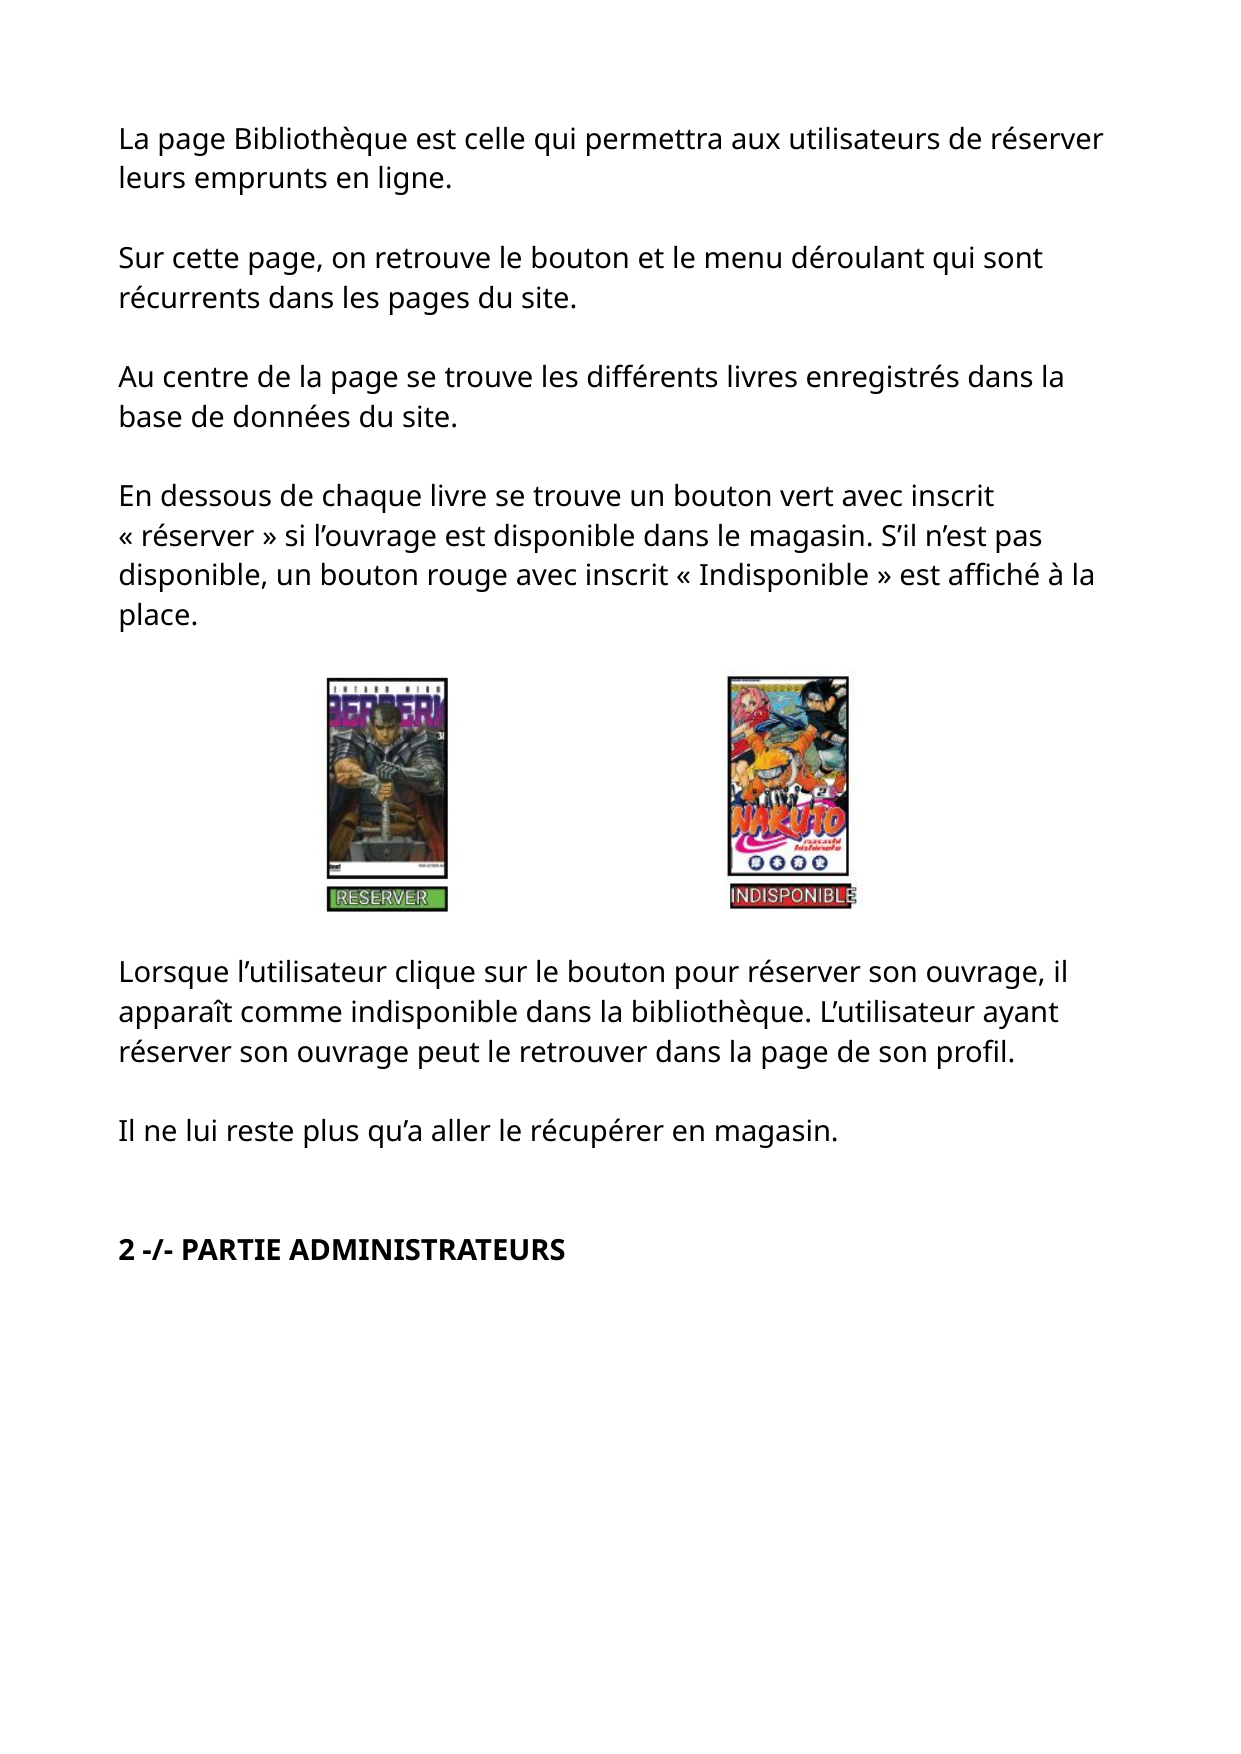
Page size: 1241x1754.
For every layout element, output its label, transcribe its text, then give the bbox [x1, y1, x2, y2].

text 2 -/- PARTIE ADMINISTRATEURS [118, 1229, 1122, 1269]
text Au centre de la page se trouve les différents livres enregistrés dans la base de données du site. [118, 356, 1122, 436]
picture [317, 668, 458, 918]
text La page Bibliothèque est celle qui permettra aux utilisateurs de réserver leurs emprunts en ligne. [118, 118, 1122, 197]
text Lorsque l’utilisateur clique sur le bouton pour réserver son ouvrage, il apparaît comme indisponible dans la bibliothèque. L’utilisateur ayant réserver son ouvrage peut le retrouver dans la page de son profil. [118, 952, 1122, 1071]
text En dessous de chaque livre se trouve un bouton vert avec inscrit « réserver » si l’ouvrage est disponible dans le magasin. S’il n’est pas disponible, un bouton rouge avec inscrit « Indisponible » est affiché à la place. [118, 475, 1122, 634]
picture [724, 669, 864, 915]
text Il ne lui reste plus qu’a aller le récupérer en magasin. [118, 1110, 1122, 1150]
text Sur cette page, on retrouve le bouton et le menu déroulant qui sont récurrents dans les pages du site. [118, 237, 1122, 317]
